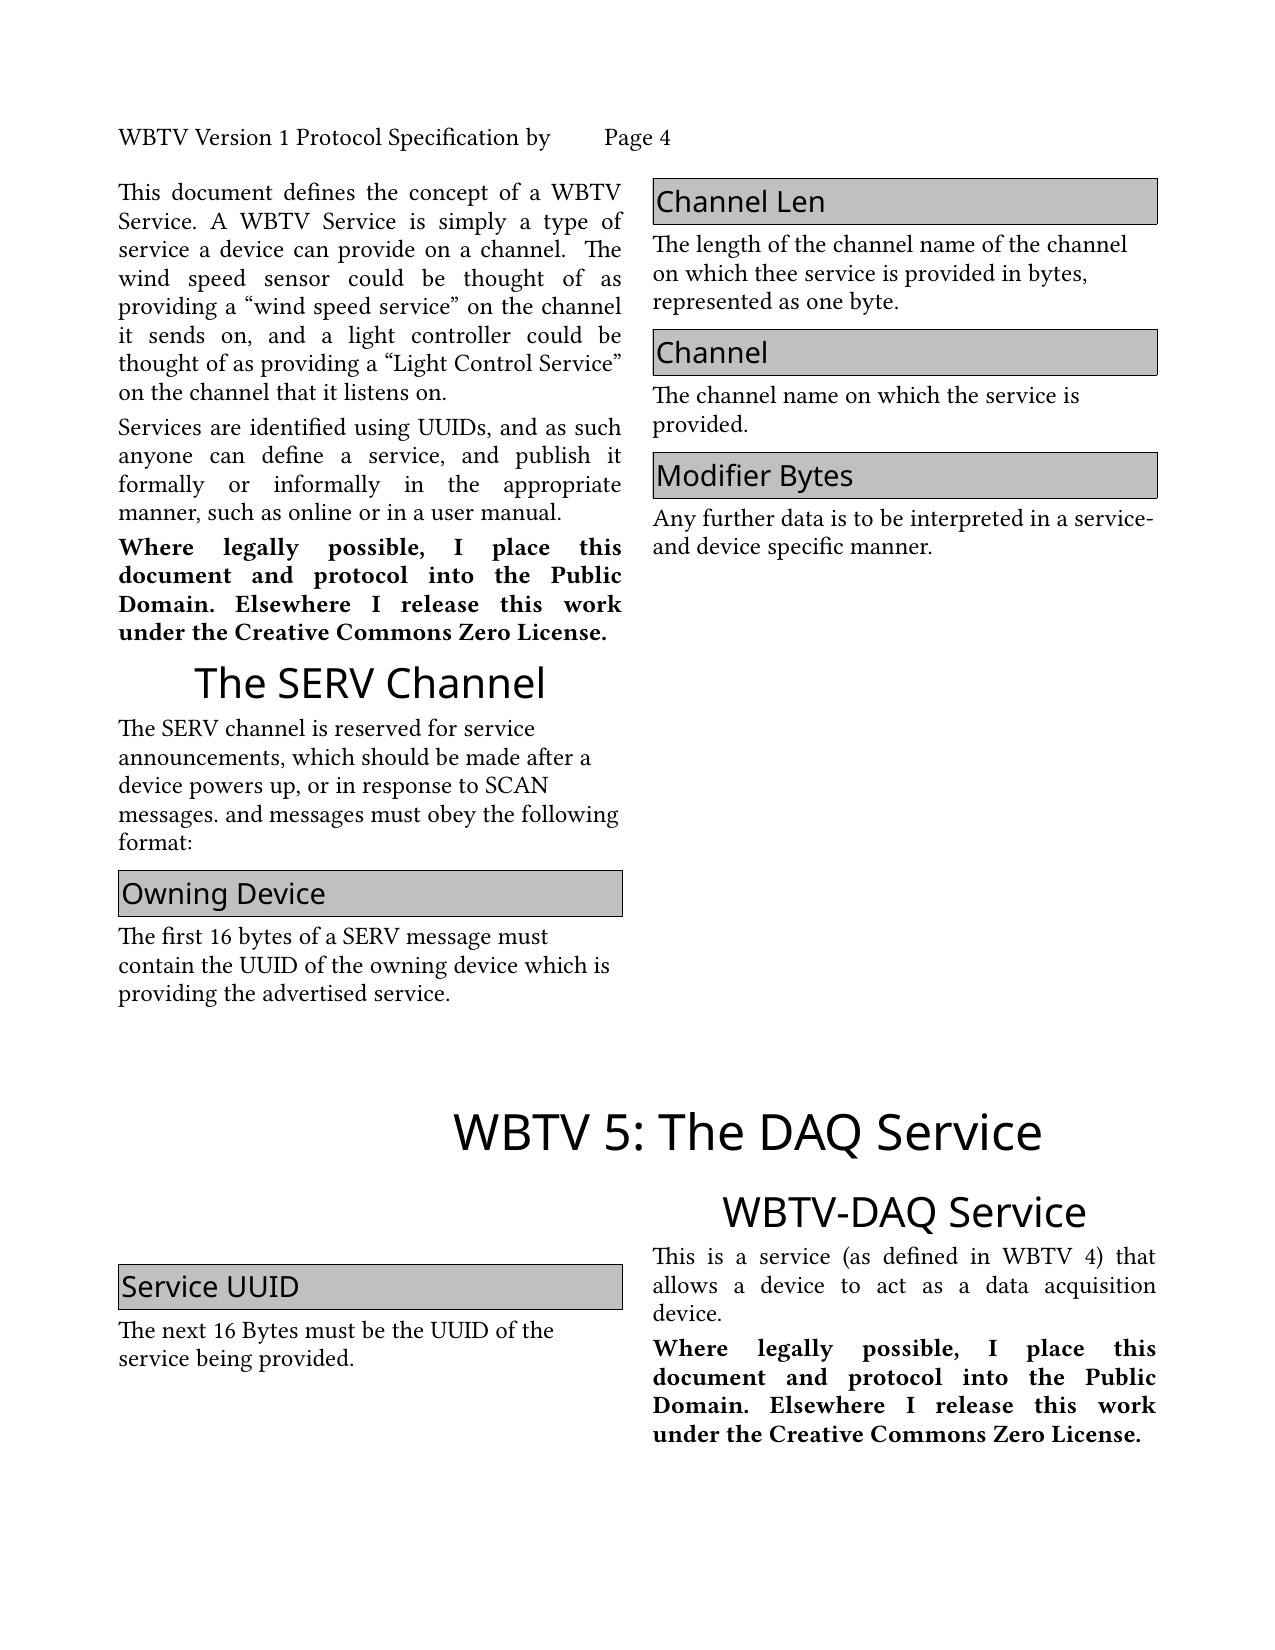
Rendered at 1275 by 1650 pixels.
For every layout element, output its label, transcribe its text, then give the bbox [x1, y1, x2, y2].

subtitle Service UUID [119, 1265, 622, 1309]
subtitle Channel Len [654, 179, 1157, 224]
text Where legally possible, I place this document and protocol into the Public Domain. Elsewhere I release this work under the Creative Commons Zero License. [118, 533, 622, 647]
text Services are identified using UUIDs, and as such anyone can define a service, and publish it formally or informally in the appropriate manner, such as online or in a user manual. [118, 412, 622, 527]
subtitle Owning Device [119, 871, 622, 916]
text Where legally possible, I place this document and protocol into the Public Domain. Elsewhere I release this work under the Creative Commons Zero License. [652, 1334, 1157, 1448]
subtitle The SERV Channel [118, 654, 622, 711]
text The channel name on which the service is provided. [652, 381, 1157, 438]
subtitle Modifier Bytes [654, 453, 1157, 498]
subtitle Channel [654, 330, 1157, 375]
text The SERV channel is reserved for service announcements, which should be made after a device powers up, or in response to SCAN messages. and messages must obey the following format: [118, 714, 622, 857]
subtitle WBTV-DAQ Service [222, 1165, 1275, 1239]
subtitle [222, 1087, 1275, 1097]
subtitle WBTV 5: The DAQ Service [222, 1097, 1275, 1165]
text Any further data is to be interpreted in a service- and device specific manner. [652, 504, 1157, 561]
text The next 16 Bytes must be the UUID of the service being provided. [118, 1316, 622, 1373]
text The first 16 bytes of a SERV message must contain the UUID of the owning device which is providing the advertised service. [118, 922, 622, 1008]
text This is a service (as defined in WBTV 4) that allows a device to act as a data acquisition device. [652, 1242, 1157, 1328]
text The length of the channel name of the channel on which thee service is provided in bytes, represented as one byte. [652, 230, 1157, 316]
text This document defines the concept of a WBTV Service. A WBTV Service is simply a type of service a device can provide on a channel. The wind speed sensor could be thought of as providing a “wind speed service” on the channel it sends on, and a light controller could be thought of as providing a “Light Control Service” on the channel that it listens on. [118, 178, 622, 406]
